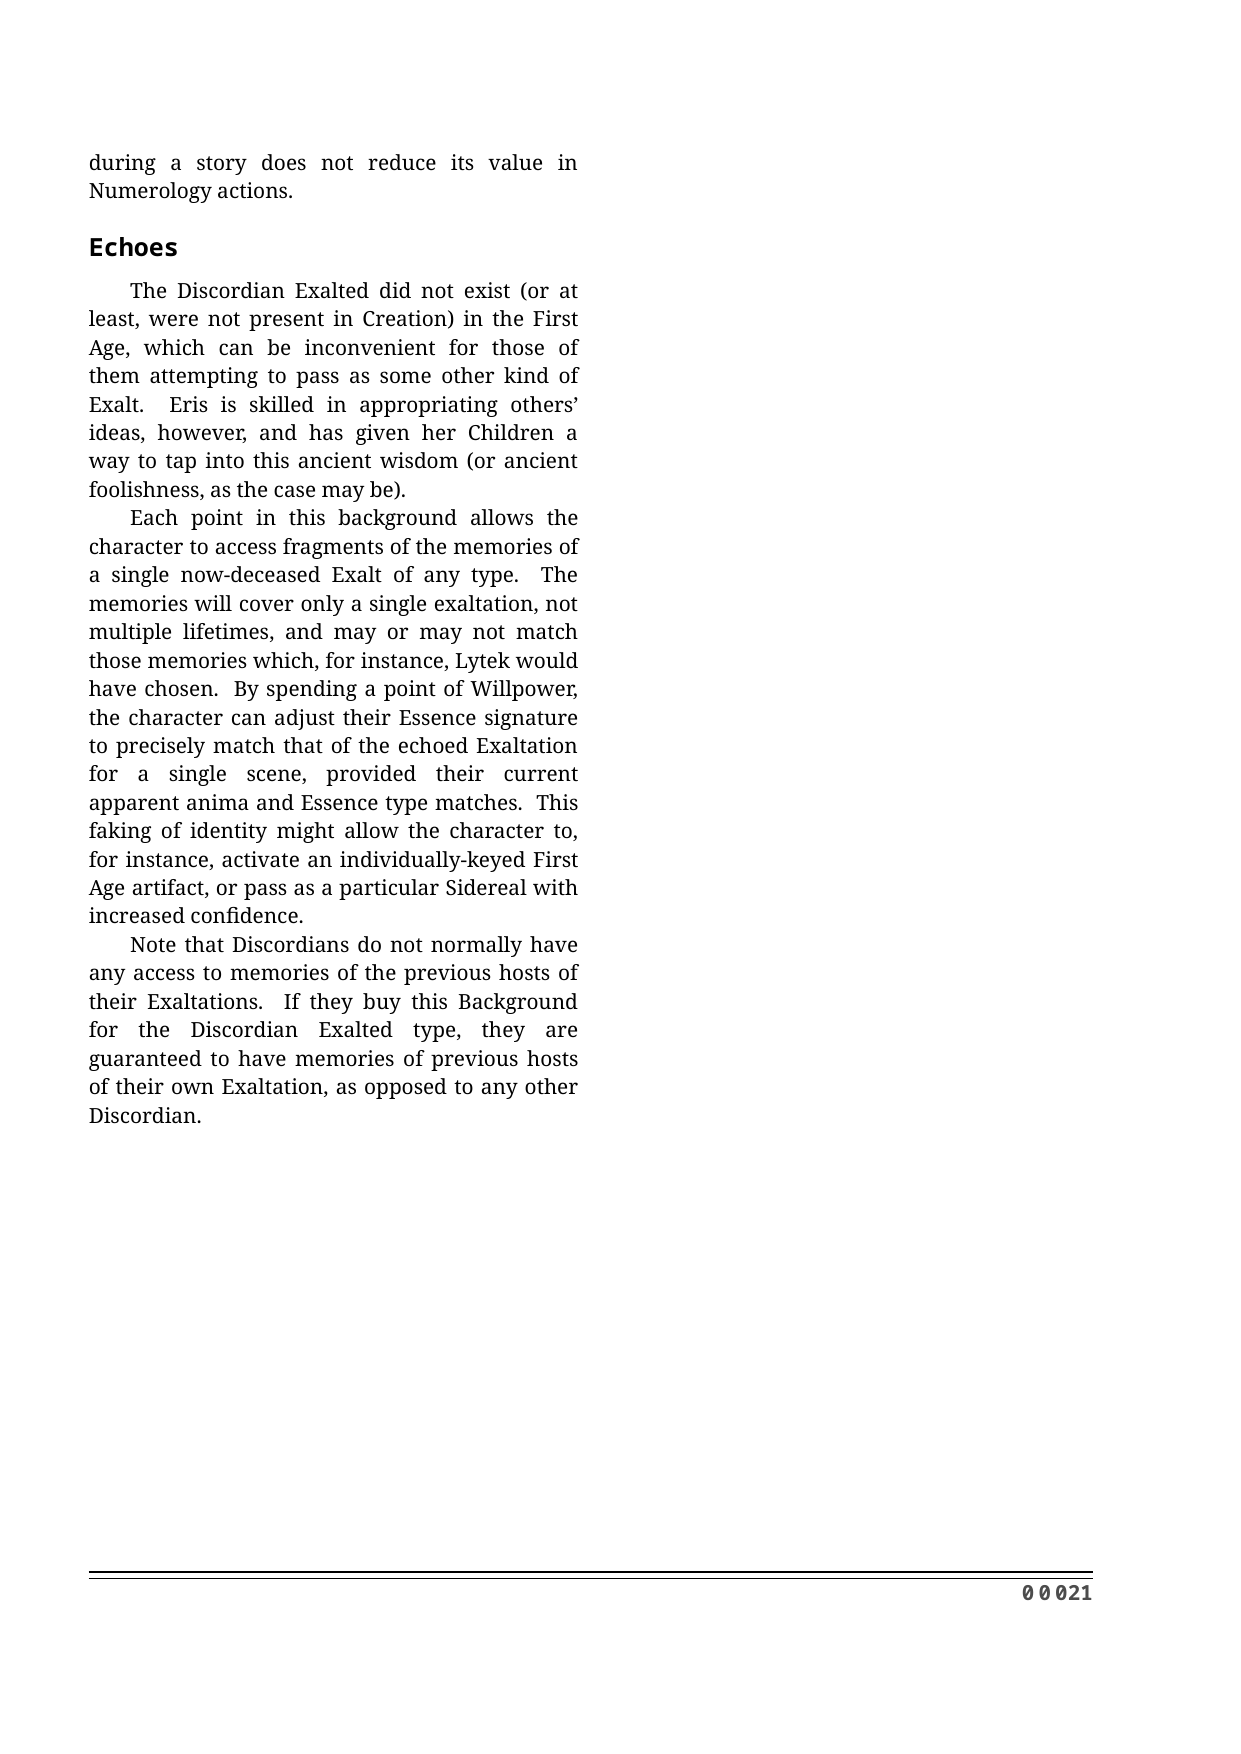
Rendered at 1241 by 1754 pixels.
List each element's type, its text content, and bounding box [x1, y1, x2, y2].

text The Discordian Exalted did not exist (or at least, were not present in Creation) in the First Age, which can be inconvenient for those of them attempting to pass as some other kind of Exalt. Eris is skilled in appropriating others’ ideas, however, and has given her Children a way to tap into this ancient wisdom (or ancient foolishness, as the case may be). [88, 276, 579, 503]
subtitle Echoes [88, 229, 579, 263]
text during a story does not reduce its value in Numerology actions. [88, 148, 579, 204]
text Each point in this background allows the character to access fragments of the memories of a single now-deceased Exalt of any type. The memories will cover only a single exaltation, not multiple lifetimes, and may or may not match those memories which, for instance, Lytek would have chosen. By spending a point of Willpower, the character can adjust their Essence signature to precisely match that of the echoed Exaltation for a single scene, provided their current apparent anima and Essence type matches. This faking of identity might allow the character to, for instance, activate an individually-keyed First Age artifact, or pass as a particular Sidereal with increased confidence. [88, 503, 579, 930]
text Note that Discordians do not normally have any access to memories of the previous hosts of their Exaltations. If they buy this Background for the Discordian Exalted type, they are guaranteed to have memories of previous hosts of their own Exaltation, as opposed to any other Discordian. [88, 930, 579, 1129]
